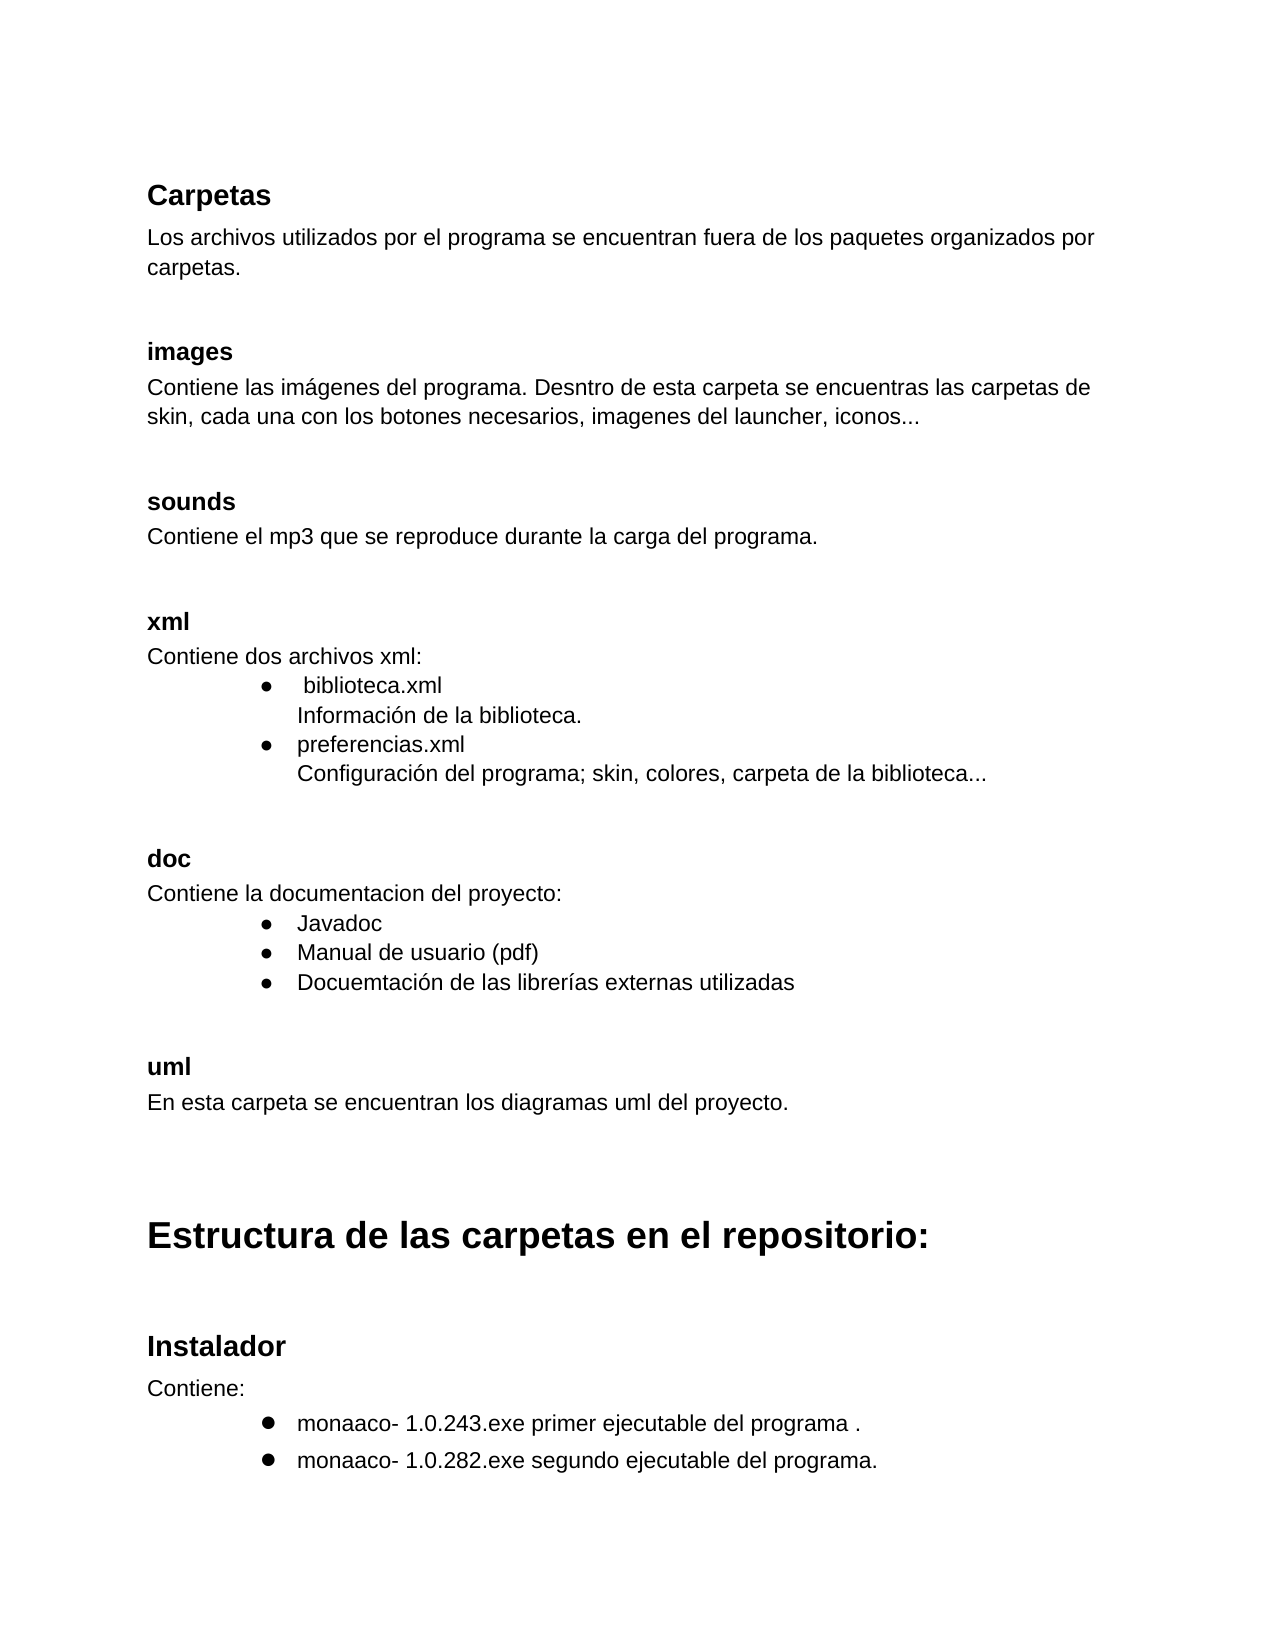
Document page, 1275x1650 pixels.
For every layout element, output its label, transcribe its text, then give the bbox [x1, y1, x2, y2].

text En esta carpeta se encuentran los diagramas uml del proyecto. [147, 1089, 1125, 1115]
subtitle xml [147, 607, 1125, 635]
text Contiene la documentacion del proyecto: [147, 881, 1125, 907]
text Contiene dos archivos xml: [147, 644, 1125, 669]
text Contiene el mp3 que se reproduce durante la carga del programa. [147, 524, 1125, 549]
subtitle doc [147, 845, 1125, 873]
subtitle sounds [147, 487, 1125, 515]
list biblioteca.xml Información de la biblioteca. [259, 673, 1125, 728]
list monaaco- 1.0.243.exe primer ejecutable del programa . [259, 1405, 1125, 1438]
text Contiene: [147, 1376, 1125, 1401]
text Contiene las imágenes del programa. Desntro de esta carpeta se encuentras las carpetas de skin, cada una con los botones necesarios, imagenes del launcher, iconos... [147, 374, 1125, 429]
subtitle images [147, 338, 1125, 366]
list monaaco- 1.0.282.exe segundo ejecutable del programa. [259, 1442, 1125, 1475]
subtitle Instalador [147, 1330, 1125, 1362]
list Manual de usuario (pdf) [259, 940, 1125, 966]
list preferencias.xml Configuración del programa; skin, colores, carpeta de la biblioteca... [259, 732, 1125, 787]
subtitle Carpetas [147, 179, 1125, 212]
list Docuemtación de las librerías externas utilizadas [259, 969, 1125, 995]
list Javadoc [259, 911, 1125, 936]
text Los archivos utilizados por el programa se encuentran fuera de los paquetes organizados por carpetas. [147, 225, 1125, 280]
subtitle uml [147, 1053, 1125, 1081]
subtitle Estructura de las carpetas en el repositorio: [147, 1215, 1125, 1257]
